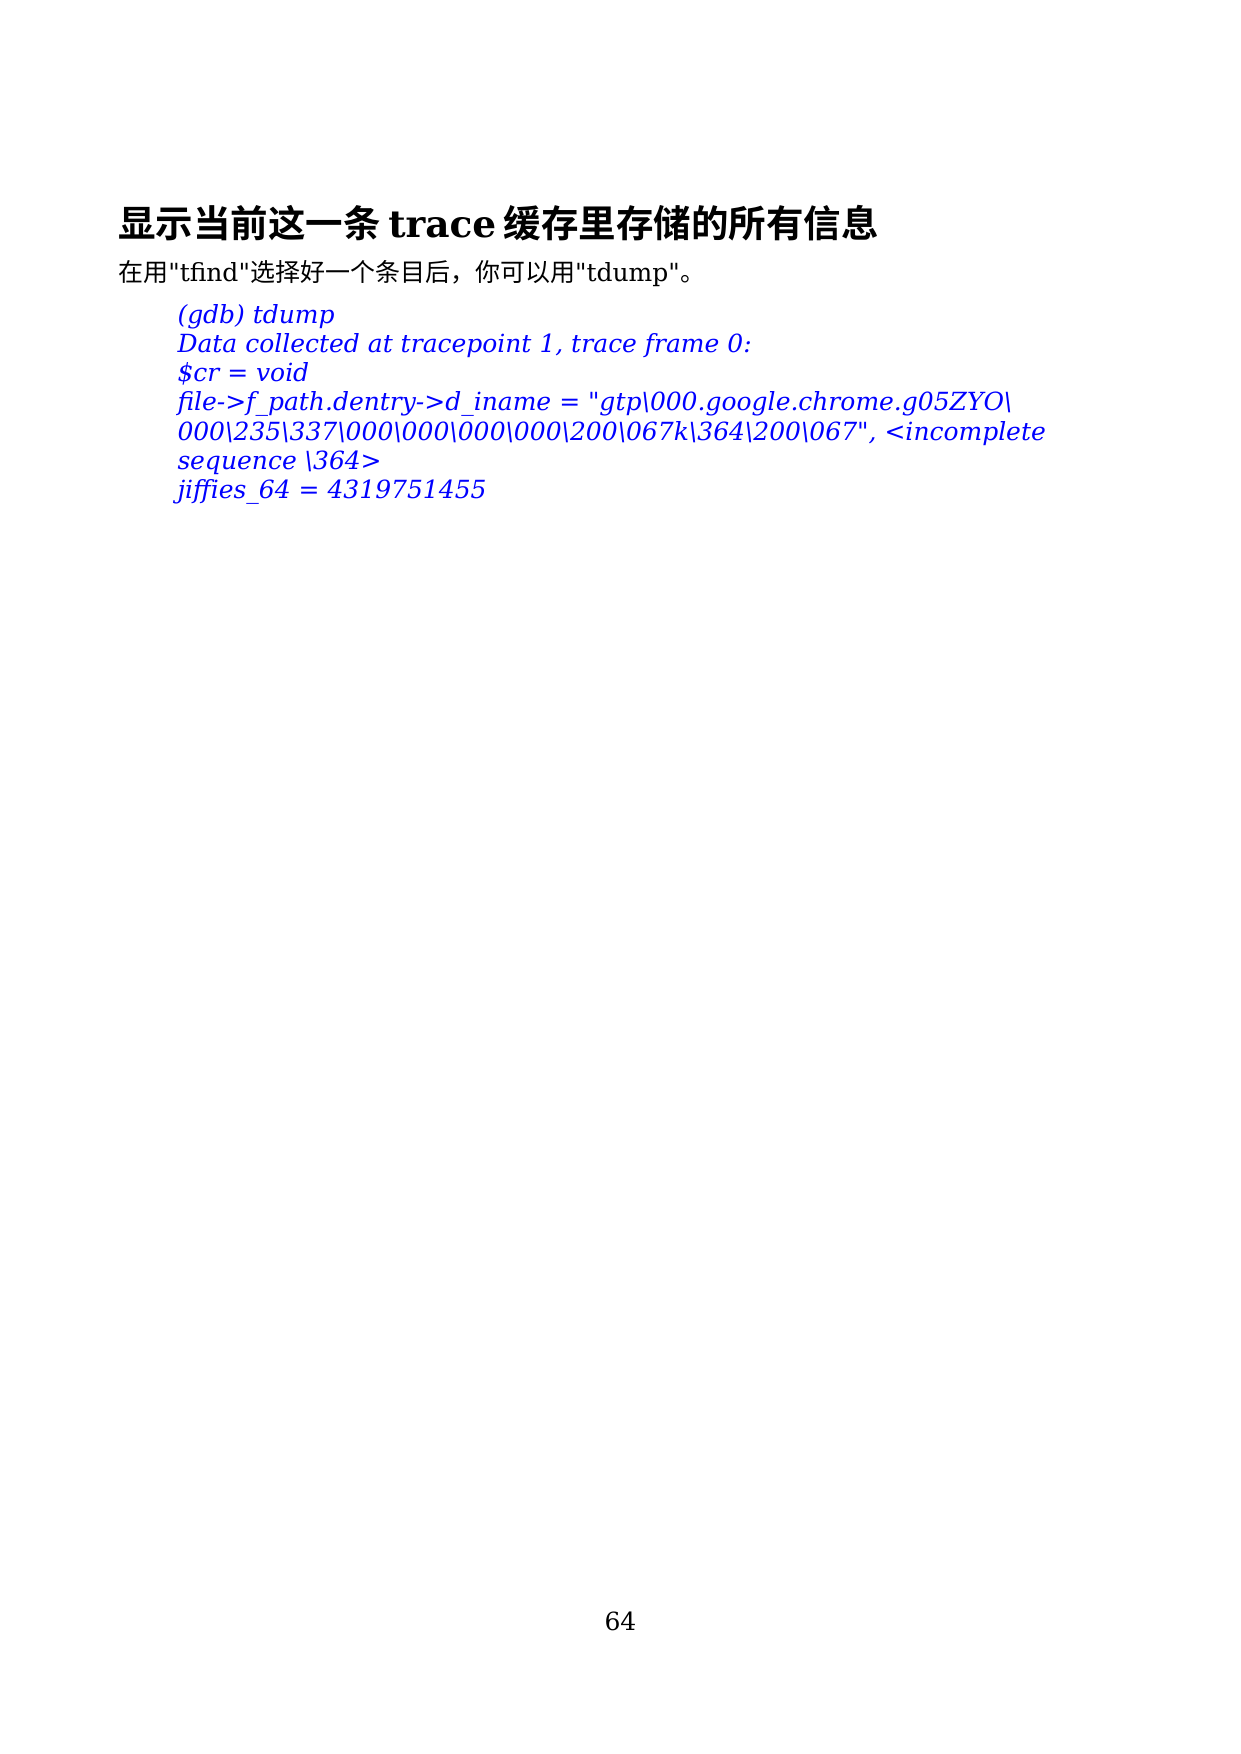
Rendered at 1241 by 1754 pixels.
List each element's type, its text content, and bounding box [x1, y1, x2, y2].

text (gdb) tdump [177, 300, 1063, 329]
subtitle 显示当前这一条trace缓存里存储的所有信息 [118, 202, 1122, 246]
text jiffies_64 = 4319751455 [177, 475, 1063, 504]
text 在用"tfind"选择好一个条目后，你可以用"tdump"。 [118, 258, 1122, 287]
text $cr = void [177, 358, 1063, 387]
text file->f_path.dentry->d_iname = "gtp\000.google.chrome.g05ZYO\000\235\337\000\000\000\000\200\067k\364\200\067", <incomplete sequence \364> [177, 387, 1063, 475]
text Data collected at tracepoint 1, trace frame 0: [177, 329, 1063, 358]
